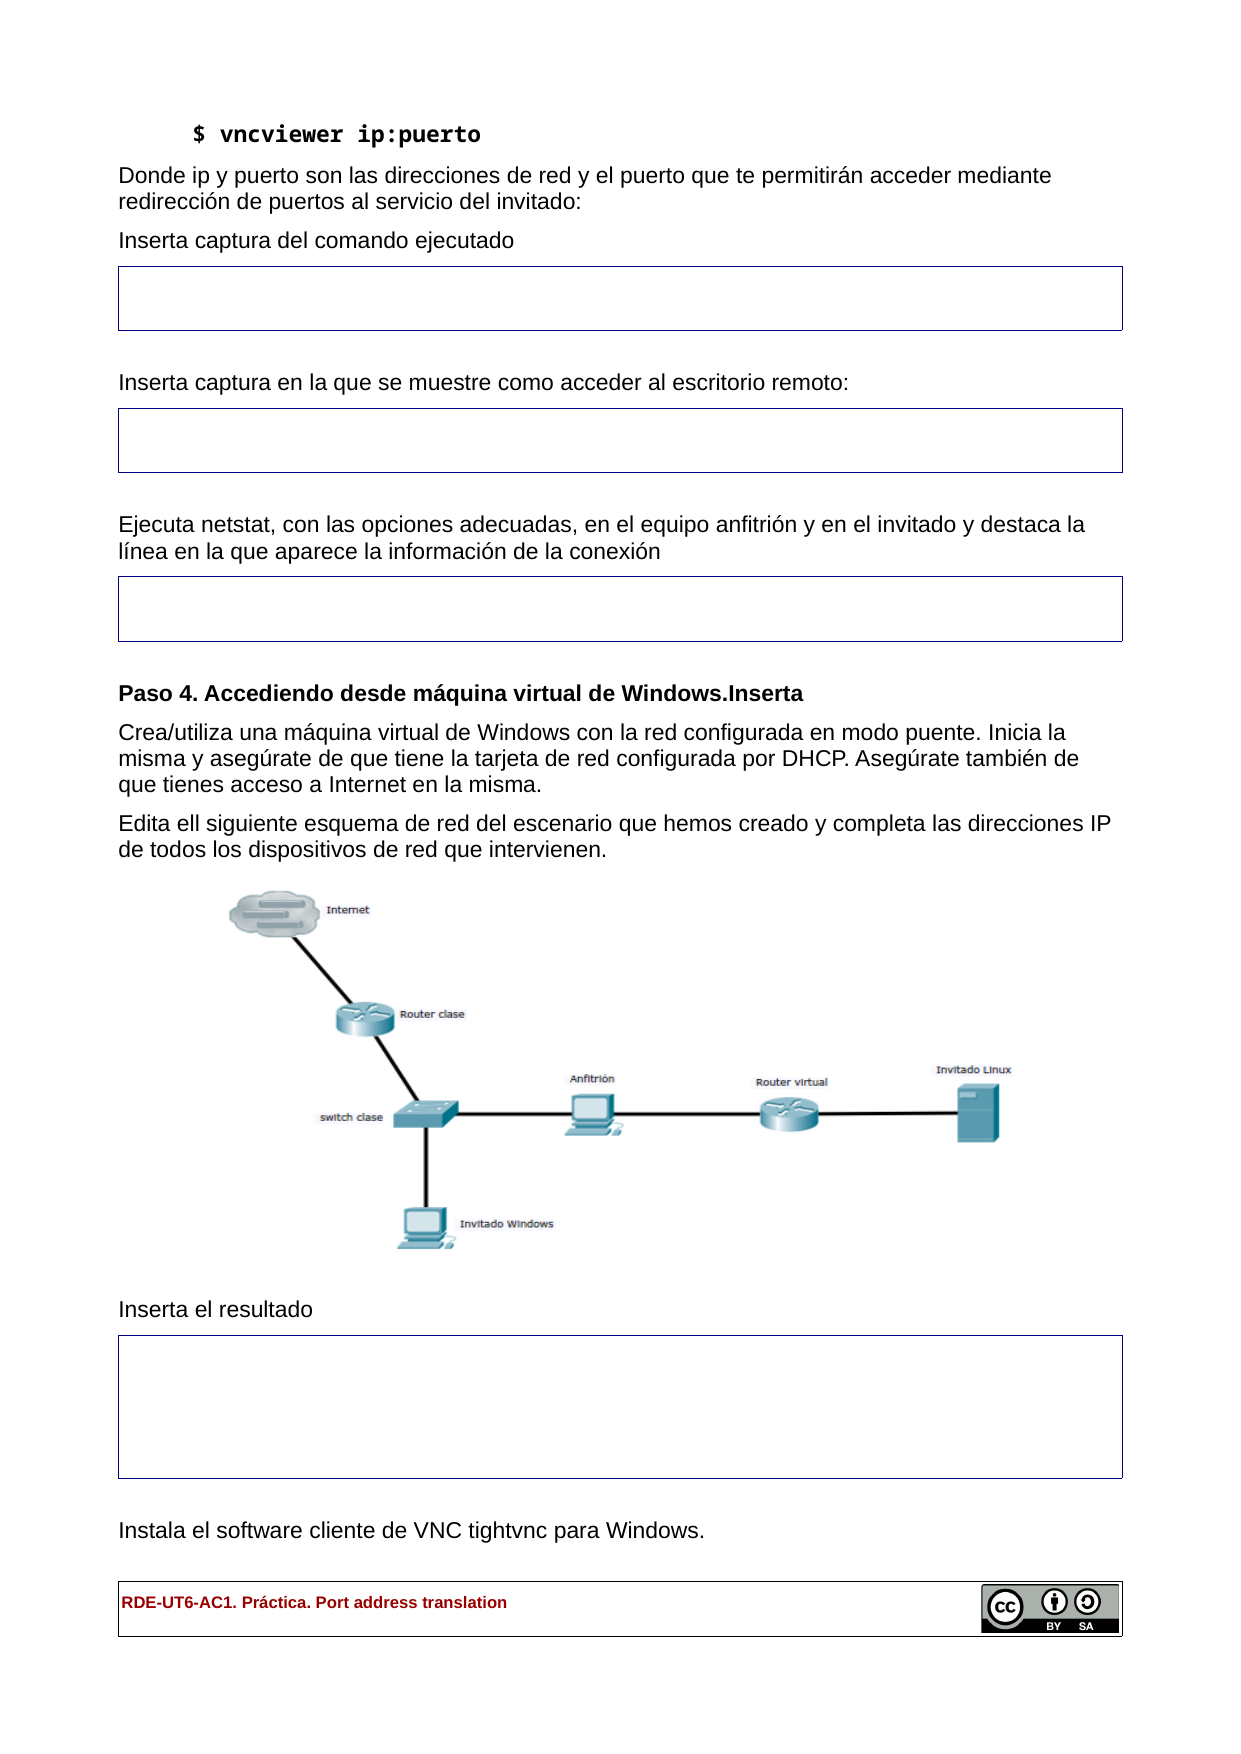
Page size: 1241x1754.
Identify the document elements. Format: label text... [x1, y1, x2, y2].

picture [205, 875, 1036, 1257]
table_header [119, 267, 1122, 330]
table_header [119, 577, 1122, 641]
text Edita ell siguiente esquema de red del escenario que hemos creado y completa las direcciones IP de todos los dispositivos de red que intervienen. [118, 810, 1122, 863]
text Inserta captura en la que se muestre como acceder al escritorio remoto: [118, 369, 1122, 396]
text Paso 4. Accediendo desde máquina virtual de Windows.Inserta [118, 680, 1122, 706]
picture [981, 1584, 1119, 1633]
text Inserta el resultado [118, 1296, 1122, 1322]
table_header [119, 409, 1122, 472]
text Crea/utiliza una máquina virtual de Windows con la red configurada en modo puente. Inicia la misma y asegúrate de que tiene la tarjeta de red configurada por DHCP. Asegúrate también de que tienes acceso a Internet en la misma. [118, 718, 1122, 798]
table_header [119, 1336, 1122, 1478]
text $ vncviewer ip:puerto [192, 118, 1122, 149]
text Instala el software cliente de VNC tightvnc para Windows. [118, 1517, 1122, 1543]
text Donde ip y puerto son las direcciones de red y el puerto que te permitirán acceder mediante redirección de puertos al servicio del invitado: [118, 162, 1122, 214]
text Inserta captura del comando ejecutado [118, 227, 1122, 253]
text Ejecuta netstat, con las opciones adecuadas, en el equipo anfitrión y en el invitado y destaca la línea en la que aparece la información de la conexión [118, 511, 1122, 564]
